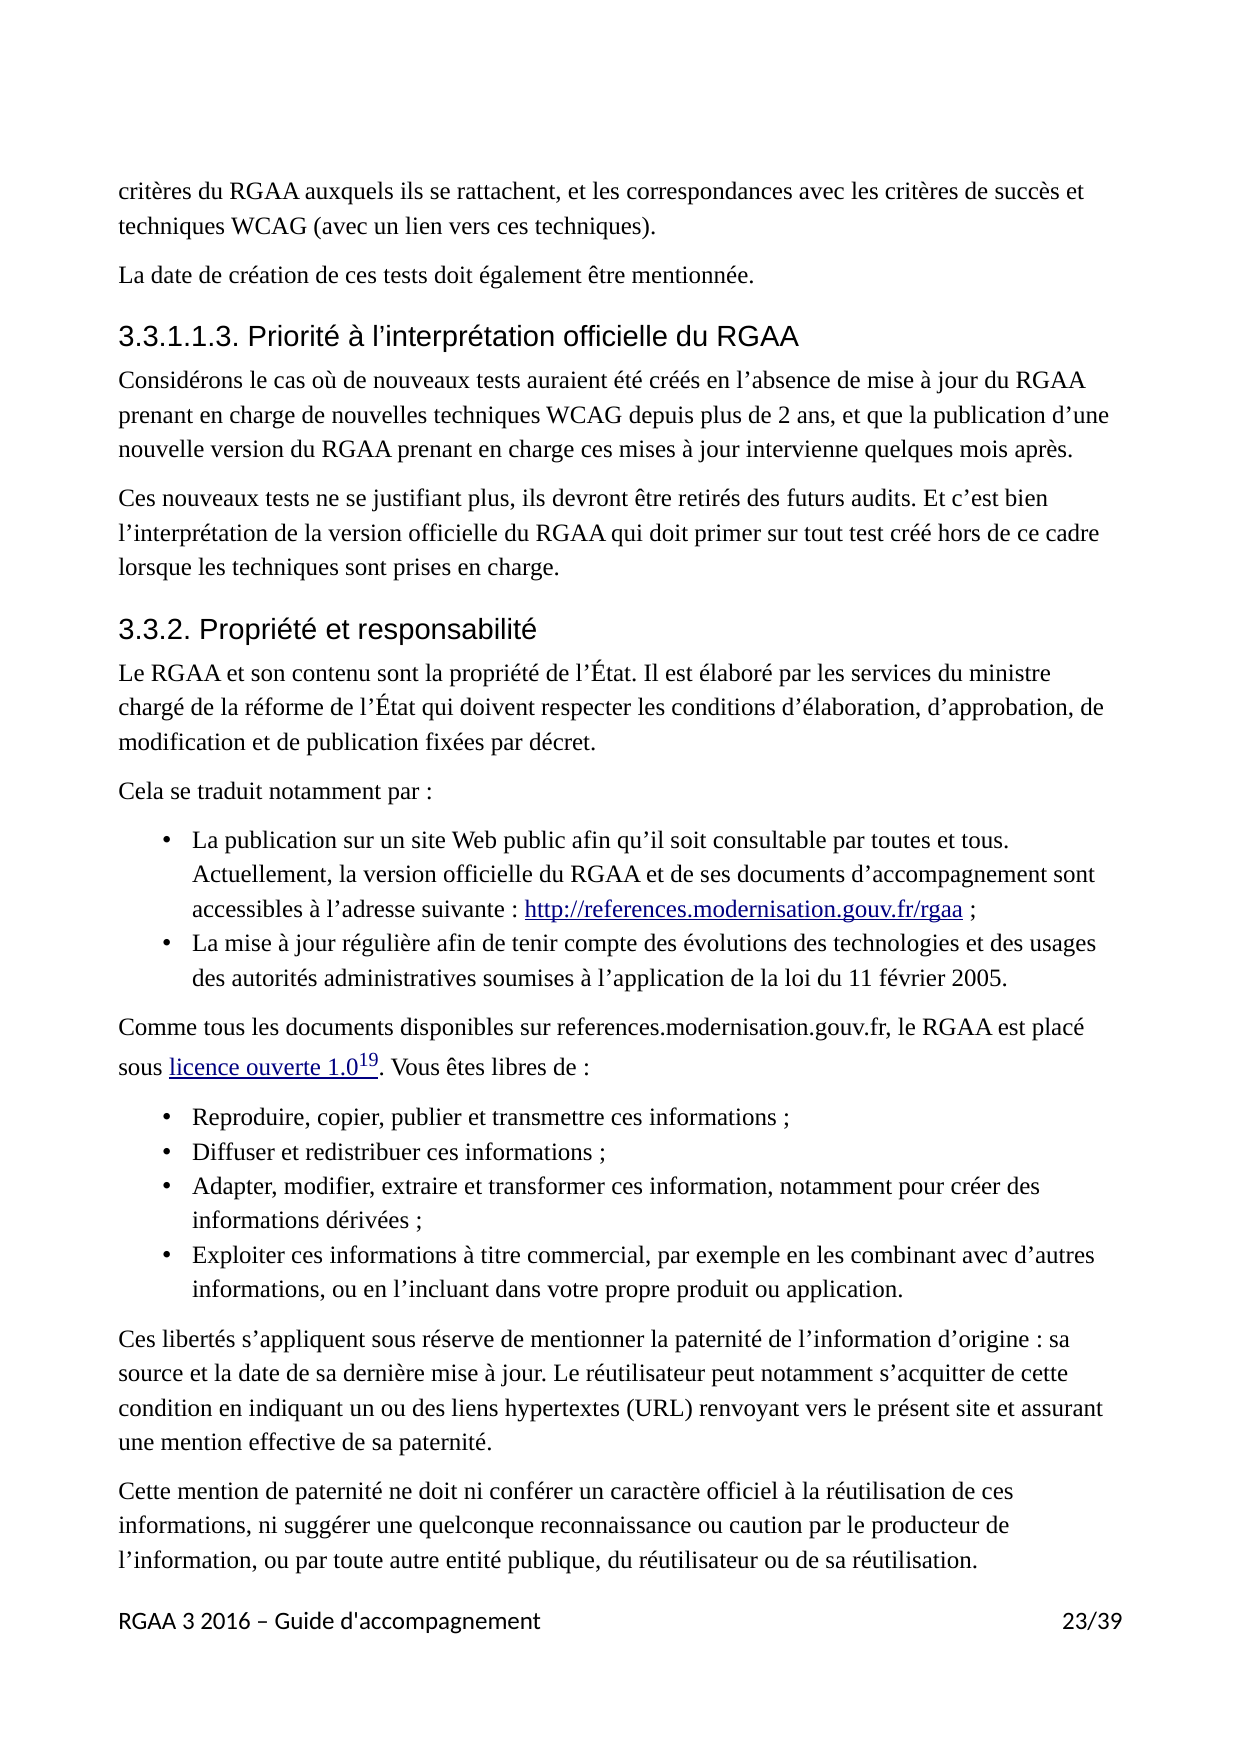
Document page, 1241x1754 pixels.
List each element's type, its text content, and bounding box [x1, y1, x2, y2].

text Le RGAA et son contenu sont la propriété de l’État. Il est élaboré par les services du ministre chargé de la réforme de l’État qui doivent respecter les conditions d’élaboration, d’approbation, de modification et de publication fixées par décret. [118, 658, 1122, 756]
subtitle 3.3.2. Propriété et responsabilité [118, 612, 1122, 645]
text Considérons le cas où de nouveaux tests auraient été créés en l’absence de mise à jour du RGAA prenant en charge de nouvelles techniques WCAG depuis plus de 2 ans, et que la publication d’une nouvelle version du RGAA prenant en charge ces mises à jour intervienne quelques mois après. [118, 365, 1122, 463]
text Ces nouveaux tests ne se justifiant plus, ils devront être retirés des futurs audits. Et c’est bien l’interprétation de la version officielle du RGAA qui doit primer sur tout test créé hors de ce cadre lorsque les techniques sont prises en charge. [118, 483, 1122, 581]
list La mise à jour régulière afin de tenir compte des évolutions des technologies et des usages des autorités administratives soumises à l’application de la loi du 11 février 2005. [162, 928, 1122, 992]
text critères du RGAA auxquels ils se rattachent, et les correspondances avec les critères de succès et techniques WCAG (avec un lien vers ces techniques). [118, 176, 1122, 239]
list Exploiter ces informations à titre commercial, par exemple en les combinant avec d’autres informations, ou en l’incluant dans votre propre produit ou application. [162, 1240, 1122, 1303]
text La date de création de ces tests doit également être mentionnée. [118, 260, 1122, 289]
list Adapter, modifier, extraire et transformer ces information, notamment pour créer des informations dérivées ; [162, 1171, 1122, 1234]
subtitle 3.3.1.1.3. Priorité à l’interprétation officielle du RGAA [118, 319, 1122, 353]
text Cette mention de paternité ne doit ni conférer un caractère officiel à la réutilisation de ces informations, ni suggérer une quelconque reconnaissance ou caution par le producteur de l’information, ou par toute autre entité publique, du réutilisateur ou de sa réutilisation. [118, 1476, 1122, 1574]
list Reproduire, copier, publier et transmettre ces informations ; [162, 1102, 1122, 1131]
text Cela se traduit notamment par : [118, 776, 1122, 805]
text Comme tous les documents disponibles sur references.modernisation.gouv.fr, le RGAA est placé sous licence ouverte 1.019. Vous êtes libres de : [118, 1012, 1122, 1081]
list La publication sur un site Web public afin qu’il soit consultable par toutes et tous. Actuellement, la version officielle du RGAA et de ses documents d’accompagnement sont accessibles à l’adresse suivante : http://references.modernisation.gouv.fr/rgaa ; [162, 825, 1122, 923]
list Diffuser et redistribuer ces informations ; [162, 1137, 1122, 1165]
text Ces libertés s’appliquent sous réserve de mentionner la paternité de l’information d’origine : sa source et la date de sa dernière mise à jour. Le réutilisateur peut notamment s’acquitter de cette condition en indiquant un ou des liens hypertextes (URL) renvoyant vers le présent site et assurant une mention effective de sa paternité. [118, 1324, 1122, 1456]
